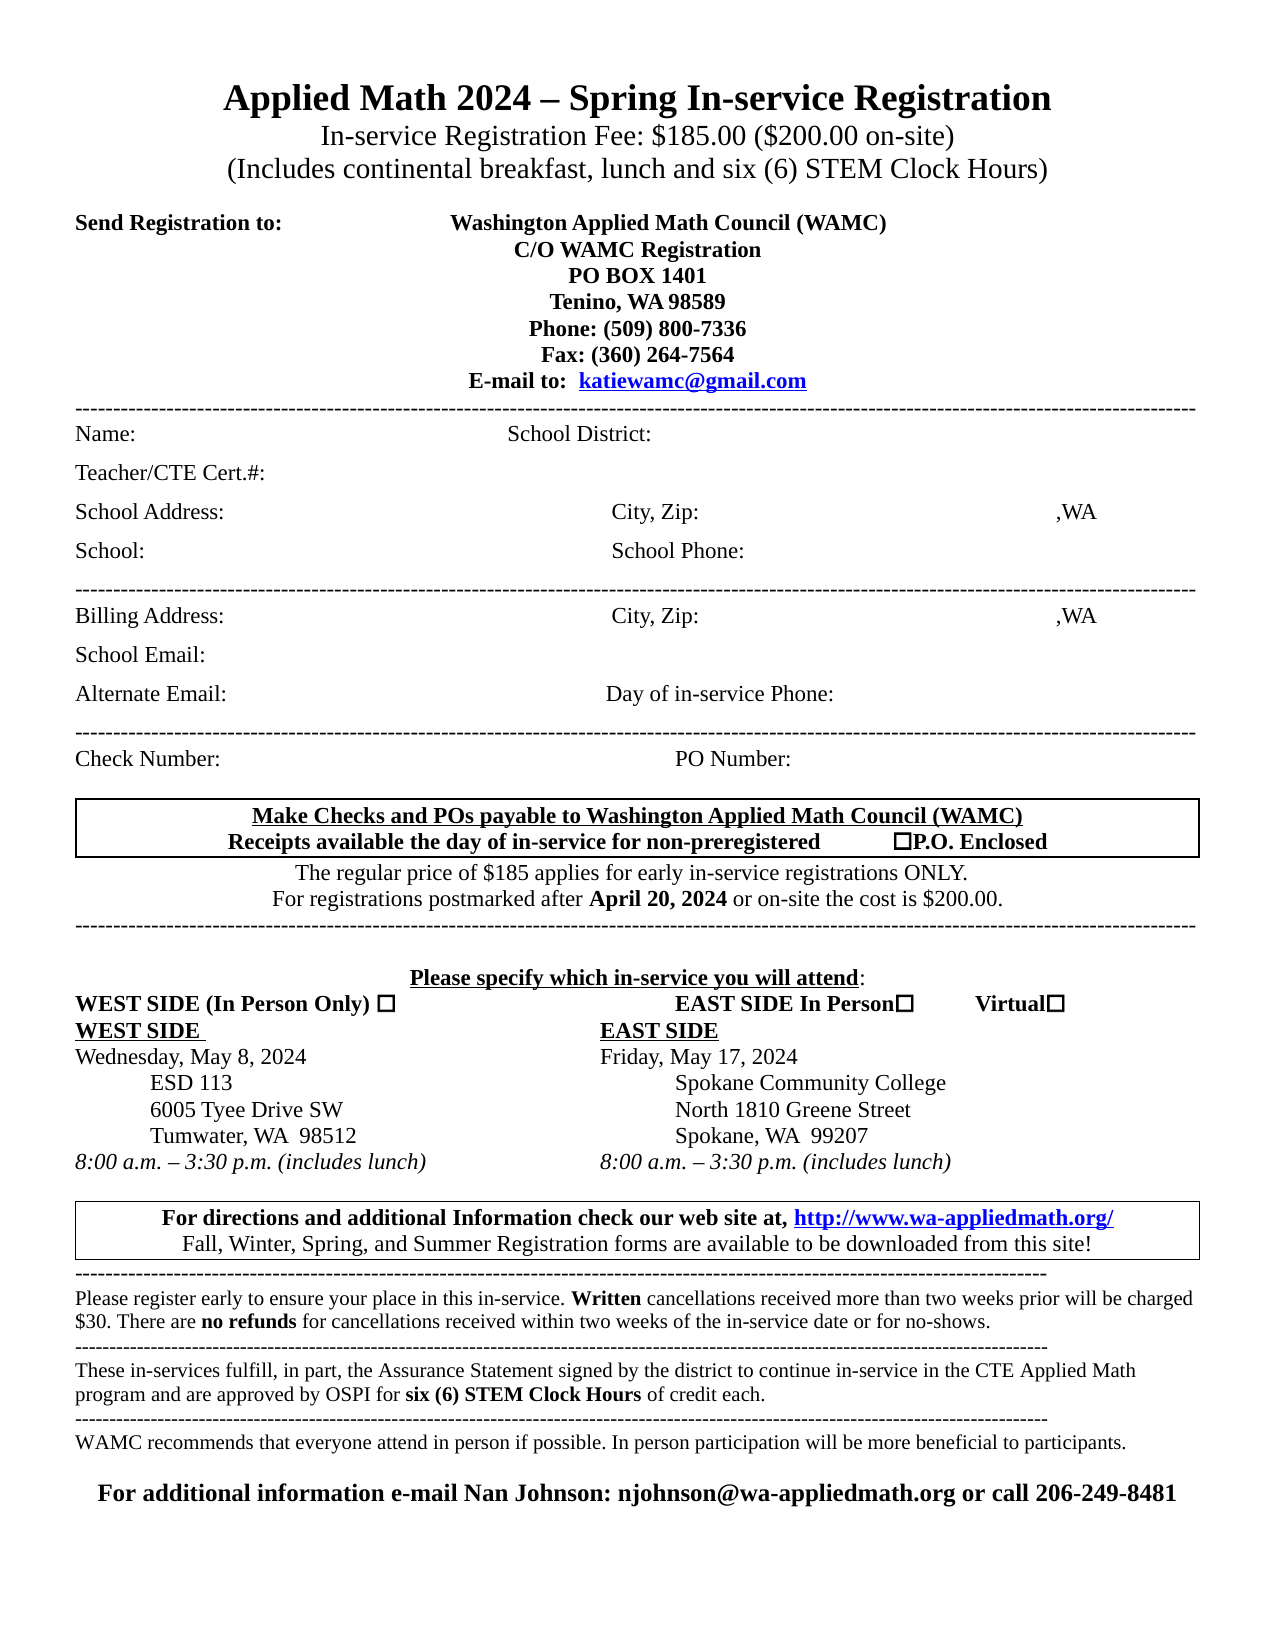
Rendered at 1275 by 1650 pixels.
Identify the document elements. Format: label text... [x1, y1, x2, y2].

text (Includes continental breakfast, lunch and six (6) STEM Clock Hours) [75, 152, 1200, 185]
text Alternate Email: Day of in-service Phone: [75, 679, 1200, 706]
text School Email: [75, 641, 1200, 667]
text Check Number: PO Number: [75, 745, 1200, 771]
subtitle In-service Registration Fee: $185.00 ($200.00 on-site) [75, 118, 1200, 152]
text Tumwater, WA 98512 Spokane, WA 99207 [75, 1122, 1200, 1148]
text Please register early to ensure your place in this in-service. Written cancellations received more than two weeks prior will be charged $30. There are no refunds for cancellations received within two weeks of the in-service date or for no-shows. [75, 1285, 1200, 1333]
text C/O WAMC Registration [75, 236, 1200, 262]
text Phone: (509) 800-7336 [75, 315, 1200, 341]
text Wednesday, May 8, 2024 Friday, May 17, 2024 [75, 1043, 1200, 1069]
text Please specify which in-service you will attend: [75, 964, 1200, 990]
text 6005 Tyee Drive SW North 1810 Greene Street [75, 1096, 1200, 1122]
text Billing Address: City, Zip: ,WA [75, 602, 1200, 628]
text School Address: City, Zip: ,WA [75, 498, 1200, 524]
text 8:00 a.m. – 3:30 p.m. (includes lunch) 8:00 a.m. – 3:30 p.m. (includes lunch) [75, 1148, 1200, 1175]
text Name: School District: [75, 420, 1200, 446]
text ESD 113 Spokane Community College [75, 1069, 1200, 1096]
text WEST SIDE (In Person Only)  EAST SIDE In Person Virtual [75, 990, 1200, 1017]
text School: School Phone: [75, 537, 1200, 563]
text Fax: (360) 264-7564 [75, 341, 1200, 367]
text E-mail to: katiewamc@gmail.com [75, 367, 1200, 394]
text PO BOX 1401 [75, 262, 1200, 288]
text Receipts available the day of in-service for non-preregistered P.O. Enclosed [77, 824, 1198, 856]
subtitle Applied Math 2024 – Spring In-service Registration [75, 75, 1200, 118]
text For directions and additional Information check our web site at, http://www.wa-appliedmath.org/ [76, 1202, 1199, 1227]
text Make Checks and POs payable to Washington Applied Math Council (WAMC) [77, 800, 1198, 824]
text These in-services fulfill, in part, the Assurance Statement signed by the district to continue in-service in the CTE Applied Math program and are approved by OSPI for six (6) STEM Clock Hours of credit each. [75, 1358, 1200, 1406]
text The regular price of $185 applies for early in-service registrations ONLY. [75, 858, 1200, 885]
text WAMC recommends that everyone attend in person if possible. In person participation will be more beneficial to participants. [75, 1430, 1200, 1454]
text Send Registration to: Washington Applied Math Council (WAMC) [75, 209, 1200, 236]
text Tenino, WA 98589 [75, 288, 1200, 315]
text WEST SIDE EAST SIDE [75, 1017, 1200, 1043]
text Fall, Winter, Spring, and Summer Registration forms are available to be downloaded from this site! [76, 1227, 1199, 1259]
text For registrations postmarked after April 20, 2024 or on-site the cost is $200.00. [75, 885, 1200, 911]
text Teacher/CTE Cert.#: [75, 459, 1200, 485]
text For additional information e-mail Nan Johnson: njohnson@wa-appliedmath.org or call 206-249-8481 [75, 1478, 1200, 1507]
